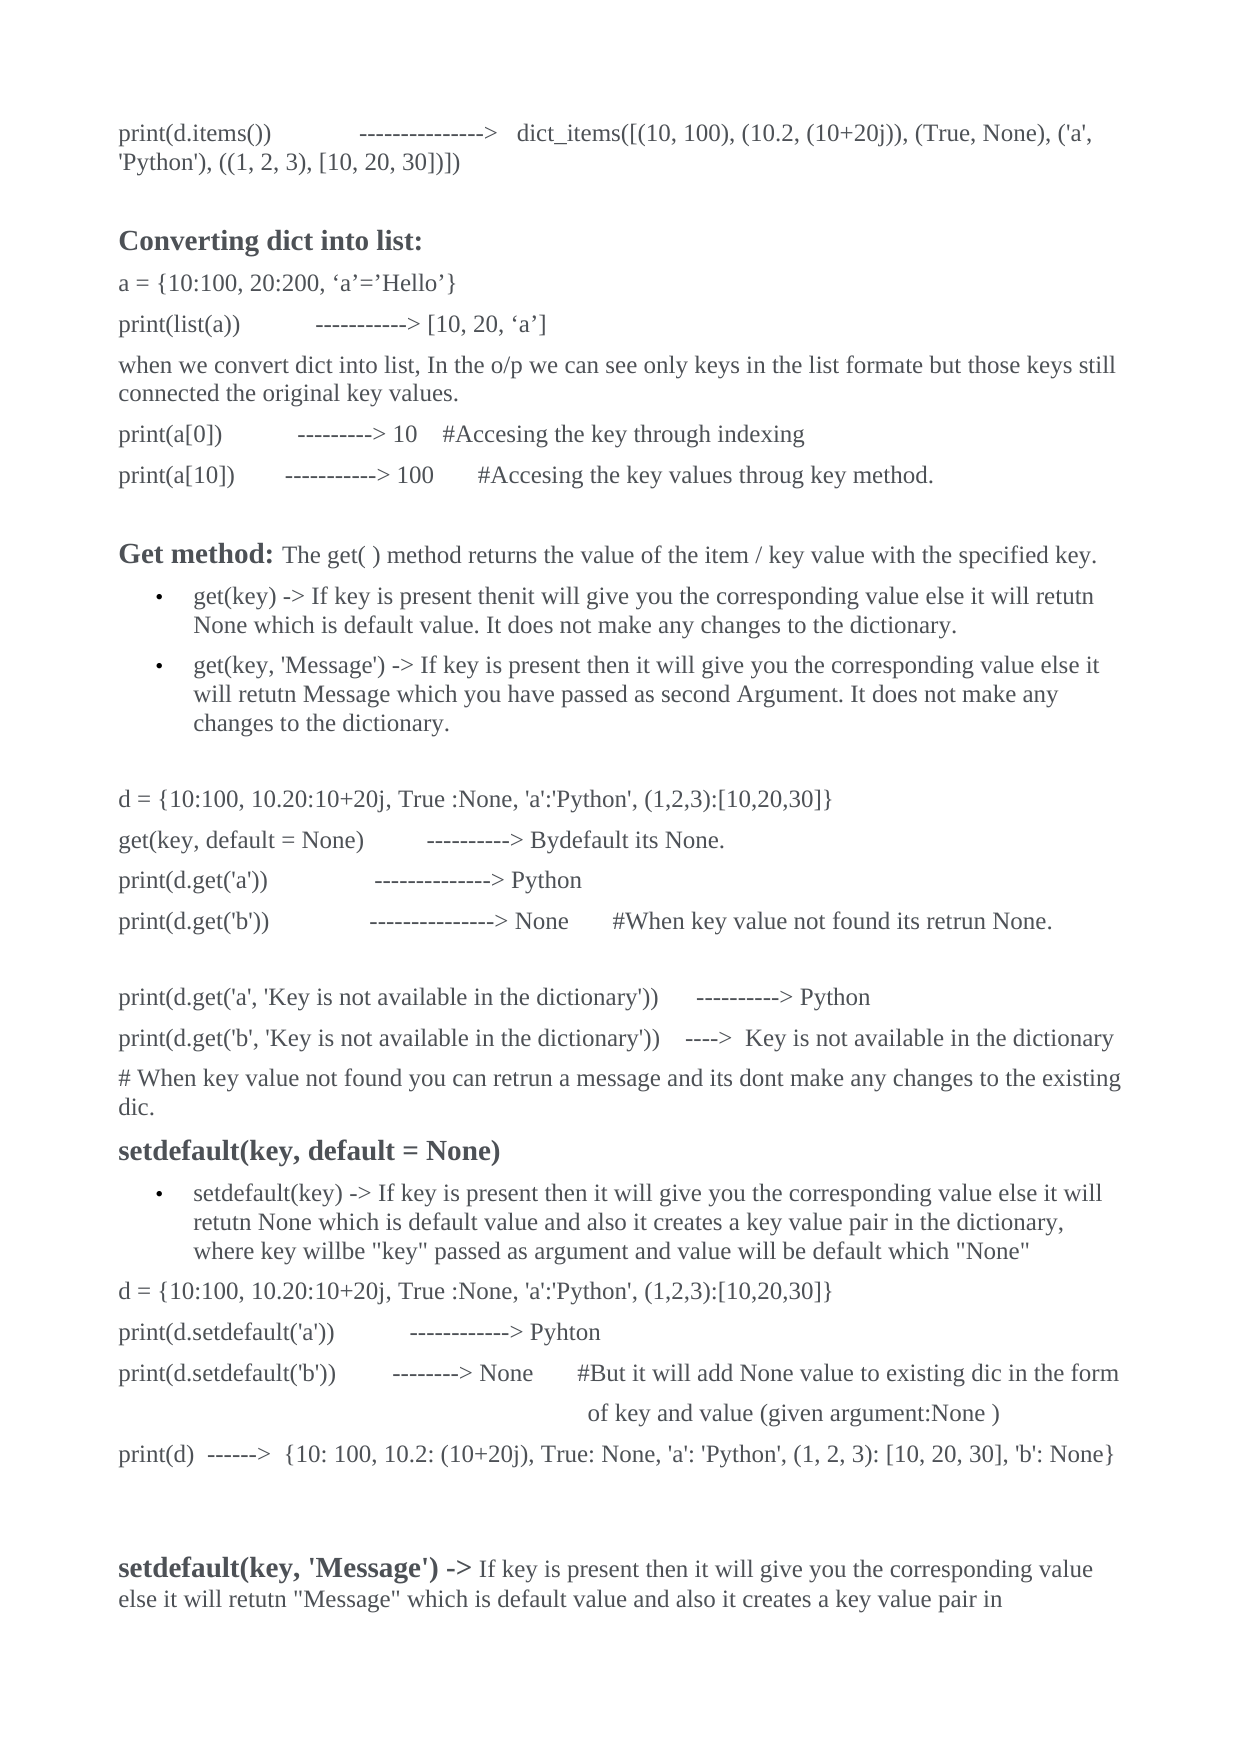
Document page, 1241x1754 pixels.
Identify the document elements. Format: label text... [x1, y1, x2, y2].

text d = {10:100, 10.20:10+20j, True :None, 'a':'Python', (1,2,3):[10,20,30]} [118, 784, 1122, 813]
text of key and value (given argument:None ) [118, 1398, 1122, 1427]
text Get method: The get( ) method returns the value of the item / key value with the specified key. [118, 536, 1122, 569]
text print(a[0]) ---------> 10 #Accesing the key through indexing [118, 419, 1122, 448]
text setdefault(key, default = None) [118, 1133, 1122, 1166]
text get(key, default = None) ----------> Bydefault its None. [118, 825, 1122, 854]
text print(d) ------> {10: 100, 10.2: (10+20j), True: None, 'a': 'Python', (1, 2, 3): [10, 20, 30], 'b': None} [118, 1439, 1122, 1468]
text print(d.get('b', 'Key is not available in the dictionary')) ----> Key is not available in the dictionary [118, 1023, 1122, 1052]
text d = {10:100, 10.20:10+20j, True :None, 'a':'Python', (1,2,3):[10,20,30]} [118, 1276, 1122, 1305]
text a = {10:100, 20:200, ‘a’=’Hello’} [118, 268, 1122, 297]
text Converting dict into list: [118, 223, 1122, 257]
text print(d.setdefault('a')) ------------> Pyhton [118, 1317, 1122, 1346]
text print(d.get('b')) ---------------> None #When key value not found its retrun None. [118, 906, 1122, 935]
list setdefault(key) -> If key is present then it will give you the corresponding value else it will retutn None which is default value and also it creates a key value pair in the dictionary, where key willbe "key" passed as argument and value will be default which "None" [156, 1178, 1122, 1264]
text print(d.get('a')) --------------> Python [118, 866, 1122, 894]
text setdefault(key, 'Message') -> If key is present then it will give you the corresponding value else it will retutn "Message" which is default value and also it creates a key value pair in [118, 1551, 1122, 1613]
text when we convert dict into list, In the o/p we can see only keys in the list formate but those keys still connected the original key values. [118, 350, 1122, 407]
text print(d.setdefault('b')) --------> None #But it will add None value to existing dic in the form [118, 1358, 1122, 1386]
text print(list(a)) -----------> [10, 20, ‘a’] [118, 309, 1122, 338]
text # When key value not found you can retrun a message and its dont make any changes to the existing dic. [118, 1063, 1122, 1121]
list get(key) -> If key is present thenit will give you the corresponding value else it will retutn None which is default value. It does not make any changes to the dictionary. [156, 581, 1122, 639]
list get(key, 'Message') -> If key is present then it will give you the corresponding value else it will retutn Message which you have passed as second Argument. It does not make any changes to the dictionary. [156, 651, 1122, 737]
text print(d.get('a', 'Key is not available in the dictionary')) ----------> Python [118, 982, 1122, 1011]
text print(d.items()) ---------------> dict_items([(10, 100), (10.2, (10+20j)), (True, None), ('a', 'Python'), ((1, 2, 3), [10, 20, 30])]) [118, 118, 1122, 176]
text print(a[10]) -----------> 100 #Accesing the key values throug key method. [118, 460, 1122, 488]
